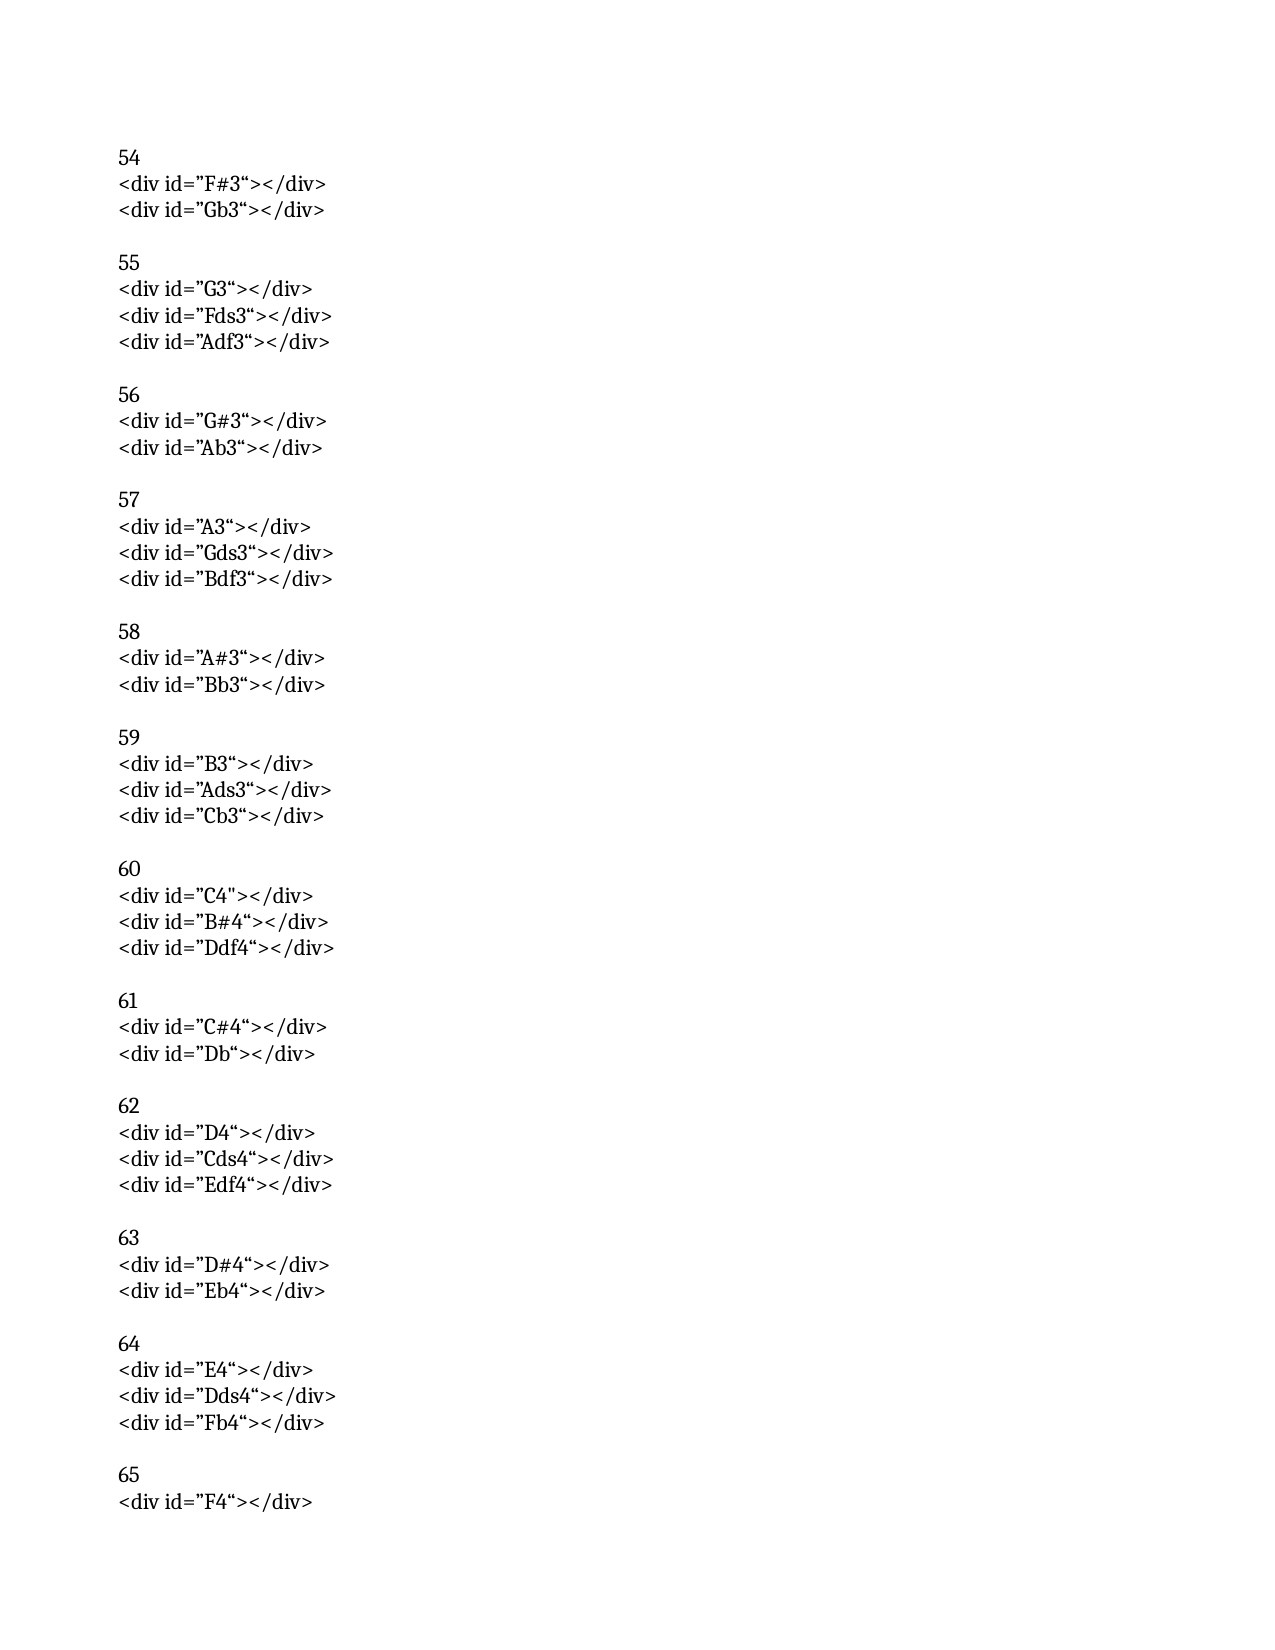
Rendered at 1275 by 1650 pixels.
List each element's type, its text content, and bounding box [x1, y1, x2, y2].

text <div id=”Fb4“></div> [118, 1409, 1157, 1436]
text 59 [118, 724, 1157, 751]
text <div id=”Ads3“></div> [118, 777, 1157, 803]
text <div id=”Cb3“></div> [118, 803, 1157, 830]
text <div id=”Gb3“></div> [118, 197, 1157, 223]
text <div id=”F#3“></div> [118, 171, 1157, 197]
text <div id=”Bb3“></div> [118, 672, 1157, 698]
text <div id=”Db“></div> [118, 1041, 1157, 1067]
text <div id=”C#4“></div> [118, 1014, 1157, 1041]
text 54 [118, 144, 1157, 171]
text 58 [118, 619, 1157, 645]
text <div id=”A#3“></div> [118, 645, 1157, 672]
text 65 [118, 1462, 1157, 1488]
text <div id=”E4“></div> [118, 1357, 1157, 1383]
text 56 [118, 382, 1157, 408]
text <div id=”Eb4“></div> [118, 1278, 1157, 1304]
text <div id=”C4"></div> [118, 882, 1157, 909]
text 55 [118, 250, 1157, 276]
text <div id=”Bdf3“></div> [118, 566, 1157, 592]
text <div id=”G#3“></div> [118, 408, 1157, 434]
text <div id=”A3“></div> [118, 513, 1157, 540]
text <div id=”F4“></div> [118, 1488, 1157, 1515]
text <div id=”Cds4“></div> [118, 1146, 1157, 1172]
text <div id=”Fds3“></div> [118, 303, 1157, 329]
text <div id=”D#4“></div> [118, 1251, 1157, 1278]
text <div id=”G3“></div> [118, 276, 1157, 303]
text <div id=”Gds3“></div> [118, 540, 1157, 566]
text <div id=”Ddf4“></div> [118, 935, 1157, 961]
text <div id=”Dds4“></div> [118, 1383, 1157, 1409]
text 64 [118, 1330, 1157, 1357]
text <div id=”Adf3“></div> [118, 329, 1157, 355]
text 57 [118, 487, 1157, 513]
text <div id=”Edf4“></div> [118, 1172, 1157, 1199]
text 62 [118, 1093, 1157, 1119]
text 61 [118, 988, 1157, 1014]
text <div id=”B3“></div> [118, 751, 1157, 777]
text <div id=”D4“></div> [118, 1119, 1157, 1146]
text <div id=”Ab3“></div> [118, 434, 1157, 461]
text <div id=”B#4“></div> [118, 909, 1157, 935]
text 60 [118, 856, 1157, 882]
text 63 [118, 1225, 1157, 1251]
